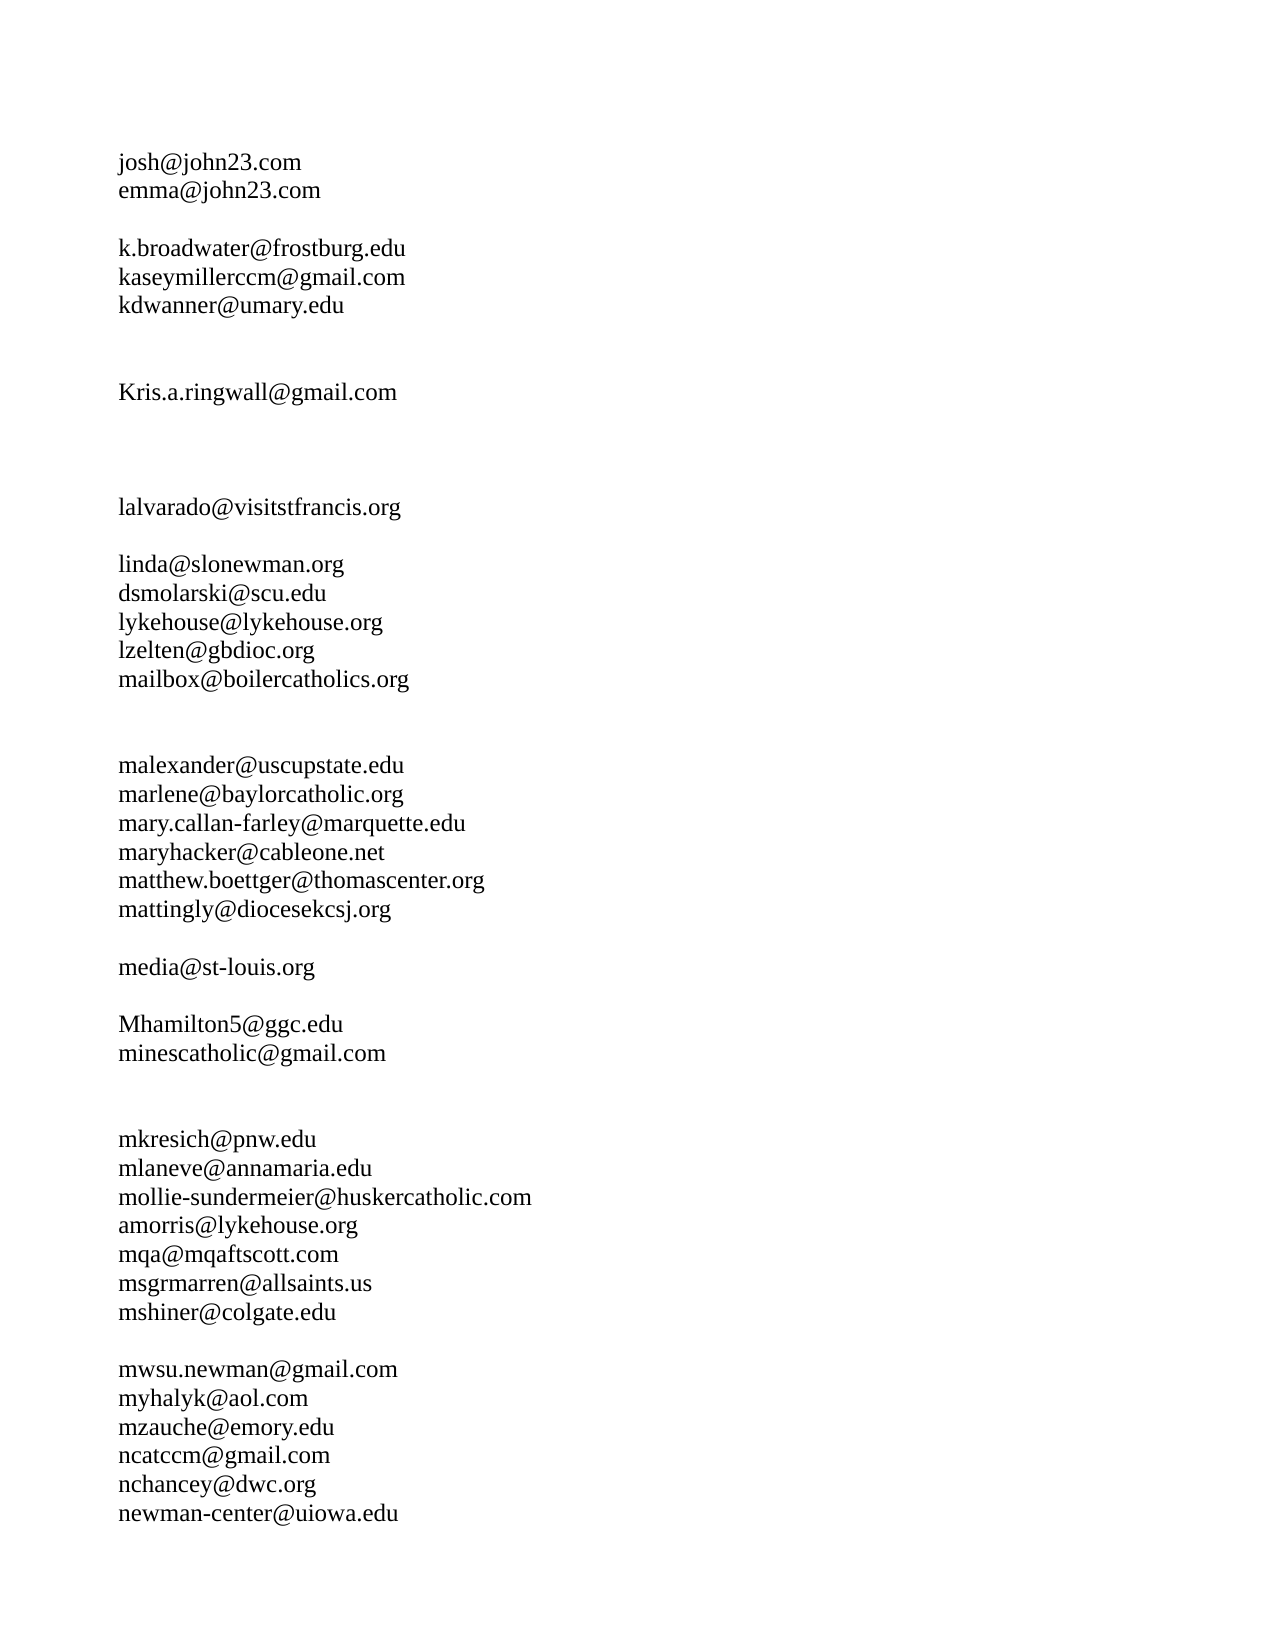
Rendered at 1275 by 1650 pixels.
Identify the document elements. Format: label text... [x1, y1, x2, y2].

text newman-center@uiowa.edu [118, 1498, 1157, 1527]
text nchancey@dwc.org [118, 1469, 1157, 1498]
text kaseymillerccm@gmail.com [118, 262, 1157, 291]
text k.broadwater@frostburg.edu [118, 233, 1157, 262]
text msgrmarren@allsaints.us [118, 1268, 1157, 1297]
text matthew.boettger@thomascenter.org [118, 866, 1157, 894]
text mary.callan-farley@marquette.edu [118, 808, 1157, 837]
text Kris.a.ringwall@gmail.com [118, 377, 1157, 406]
text mzauche@emory.edu [118, 1412, 1157, 1441]
text dsmolarski@scu.edu [118, 578, 1157, 607]
text josh@john23.com [118, 147, 1157, 176]
text minescatholic@gmail.com [118, 1038, 1157, 1067]
text lzelten@gbdioc.org [118, 636, 1157, 664]
text mshiner@colgate.edu [118, 1297, 1157, 1326]
text lykehouse@lykehouse.org [118, 607, 1157, 636]
text marlene@baylorcatholic.org [118, 779, 1157, 808]
text mkresich@pnw.edu [118, 1124, 1157, 1153]
text maryhacker@cableone.net [118, 837, 1157, 866]
text media@st-louis.org [118, 952, 1157, 981]
text mwsu.newman@gmail.com [118, 1354, 1157, 1383]
text linda@slonewman.org [118, 549, 1157, 578]
text mailbox@boilercatholics.org [118, 664, 1157, 693]
text Mhamilton5@ggc.edu [118, 1009, 1157, 1038]
text lalvarado@visitstfrancis.org [118, 492, 1157, 521]
text mattingly@diocesekcsj.org [118, 894, 1157, 923]
text mollie-sundermeier@huskercatholic.com [118, 1182, 1157, 1211]
text mlaneve@annamaria.edu [118, 1153, 1157, 1182]
text myhalyk@aol.com [118, 1383, 1157, 1412]
text amorris@lykehouse.org [118, 1211, 1157, 1239]
text malexander@uscupstate.edu [118, 751, 1157, 779]
text emma@john23.com [118, 176, 1157, 204]
text ncatccm@gmail.com [118, 1441, 1157, 1469]
text kdwanner@umary.edu [118, 291, 1157, 319]
text mqa@mqaftscott.com [118, 1239, 1157, 1268]
